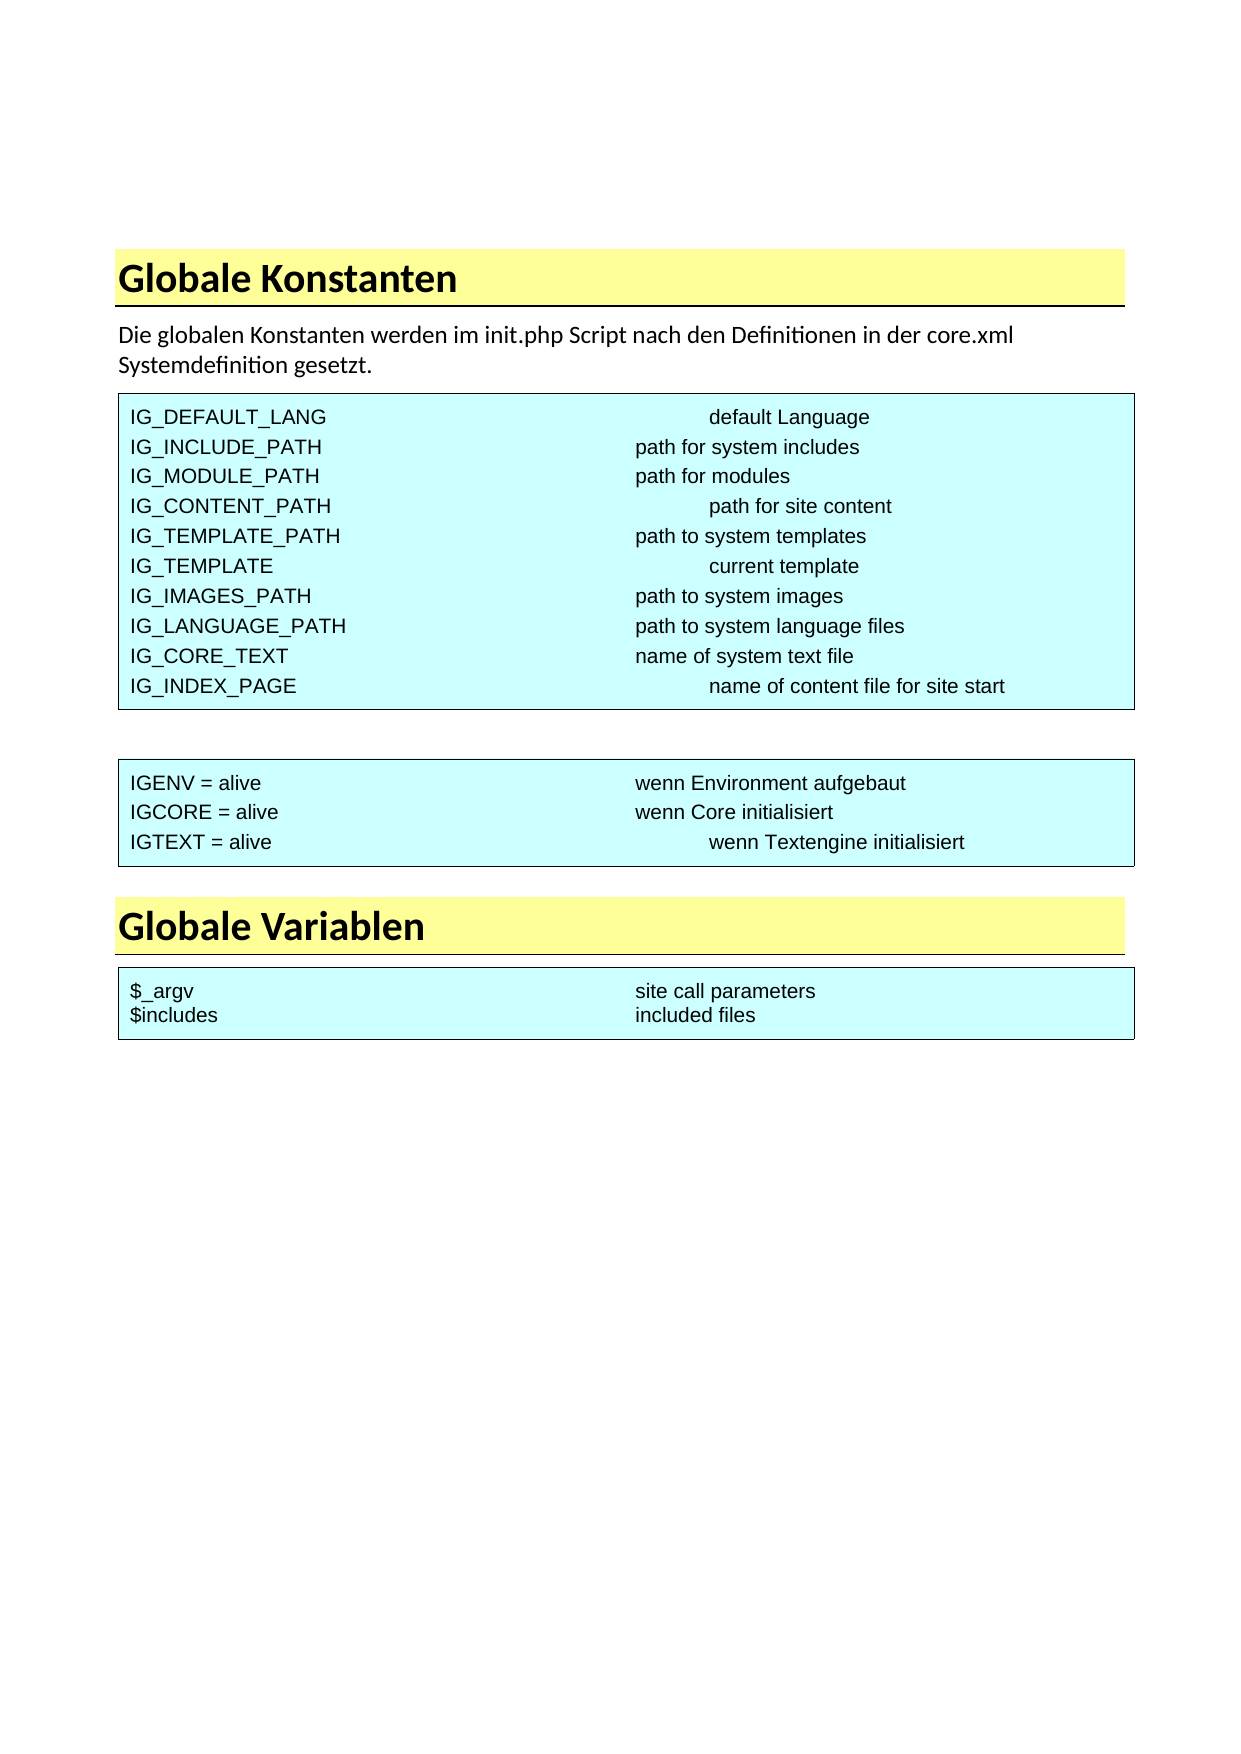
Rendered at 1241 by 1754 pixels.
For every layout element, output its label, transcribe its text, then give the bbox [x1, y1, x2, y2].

text IG_TEMPLATE_PATH path to system templates [119, 512, 1134, 542]
text IGTEXT = alive wenn Textengine initialisiert [119, 818, 1134, 866]
text IG_INDEX_PAGE name of content file for site start [119, 662, 1134, 709]
text IG_CONTENT_PATH path for site content [119, 482, 1134, 512]
text IG_TEMPLATE current template [119, 542, 1134, 572]
text IGCORE = alive wenn Core initialisiert [119, 788, 1134, 818]
text IG_CORE_TEXT name of system text file [119, 632, 1134, 662]
text IG_DEFAULT_LANG default Language [119, 394, 1134, 423]
text $_argv site call parameters $includes included files [119, 968, 1134, 1039]
text IGENV = alive wenn Environment aufgebaut [119, 760, 1134, 788]
text IG_IMAGES_PATH path to system images [119, 572, 1134, 602]
text IG_MODULE_PATH path for modules [119, 452, 1134, 482]
subtitle Globale Variablen [115, 897, 1125, 954]
text IG_LANGUAGE_PATH path to system language files [119, 602, 1134, 632]
text Die globalen Konstanten werden im init.php Script nach den Definitionen in der core.xml Systemdefinition gesetzt. [118, 319, 1122, 380]
subtitle Globale Konstanten [115, 249, 1125, 305]
text IG_INCLUDE_PATH path for system includes [119, 423, 1134, 452]
